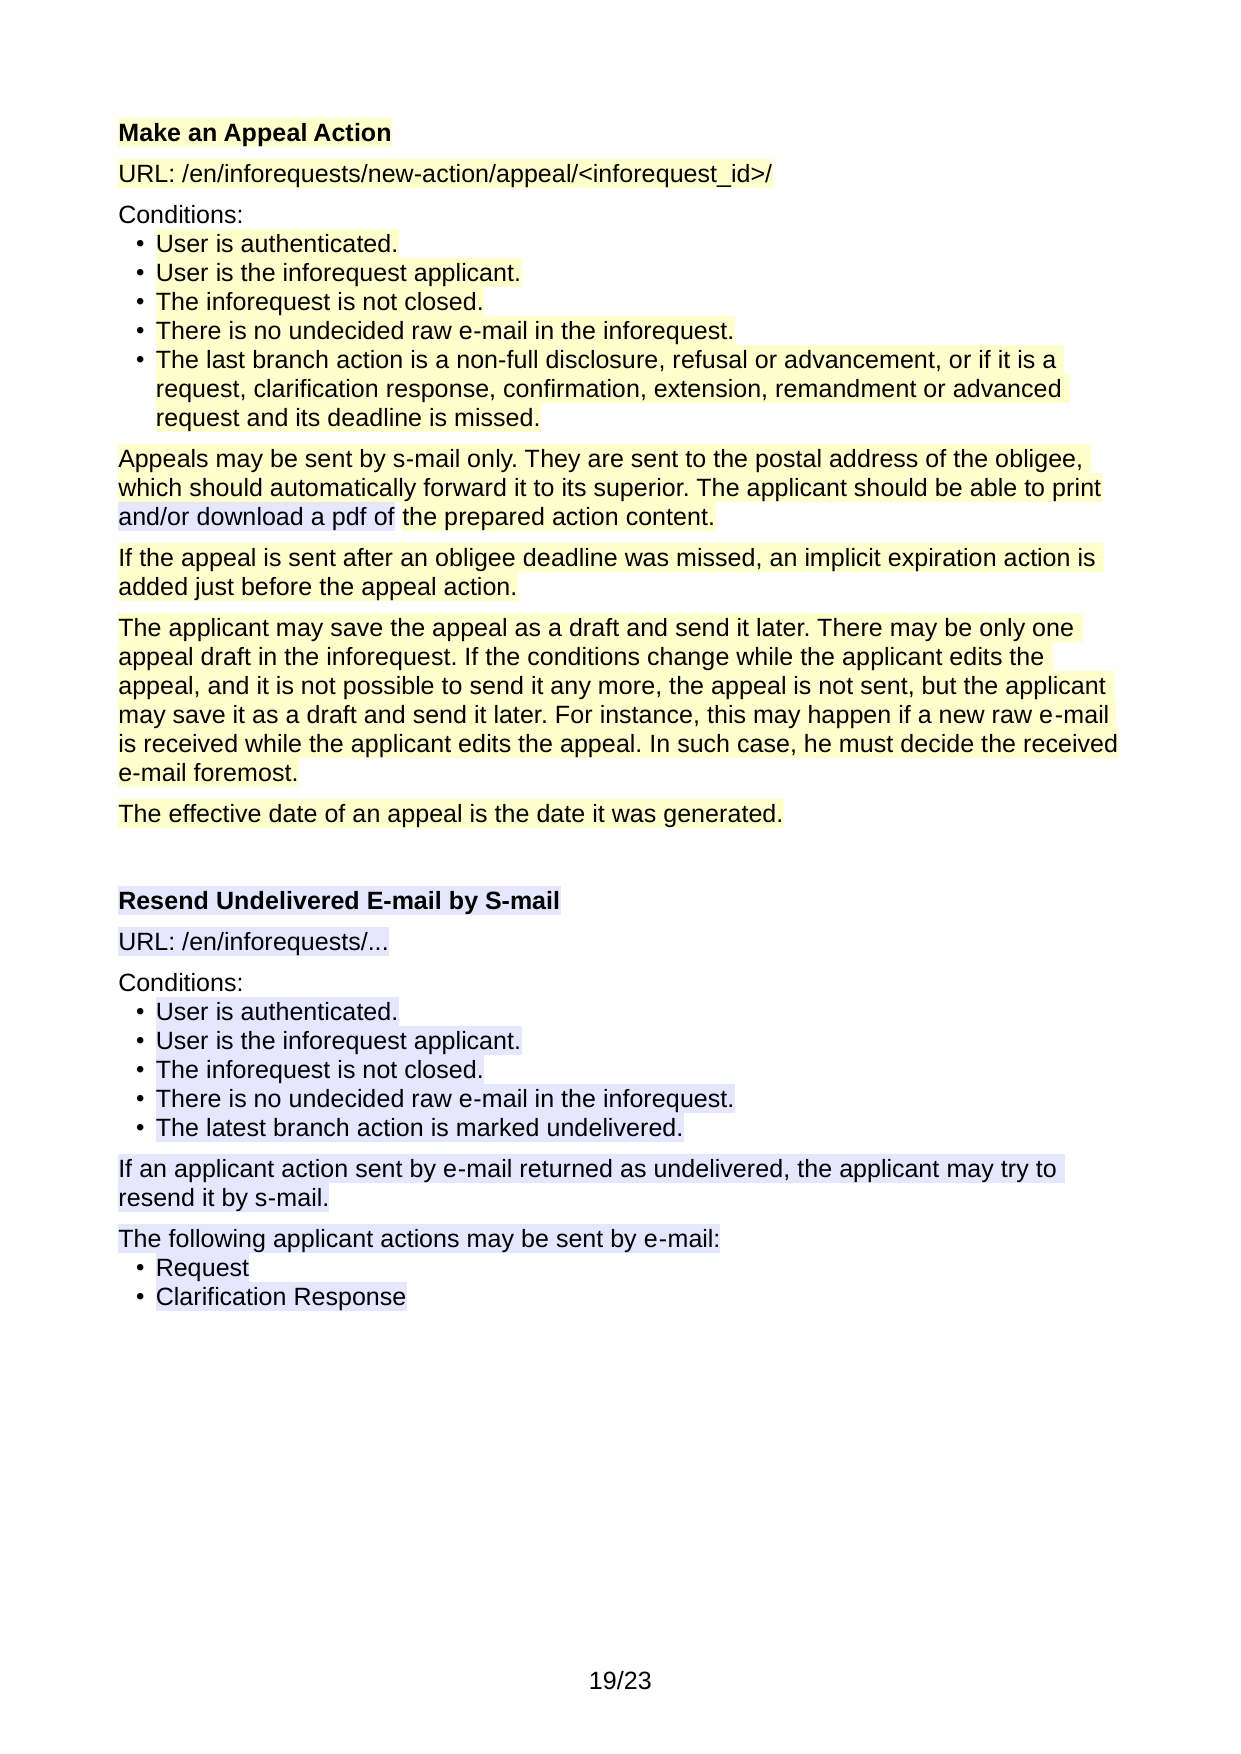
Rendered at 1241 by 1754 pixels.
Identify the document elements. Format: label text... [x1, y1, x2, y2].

list There is no undecided raw e‑mail in the inforequest. [735, 1084, 1122, 1113]
text Conditions: [118, 968, 1122, 997]
text URL: /en/inforequests/new-action/appeal/<inforequest_id>/ [773, 159, 1122, 188]
list User is the inforequest applicant. [522, 1026, 1122, 1055]
list User is the inforequest applicant. [522, 258, 1122, 287]
list User is authenticated. [136, 229, 156, 258]
text If the appeal is sent after an obligee deadline was missed, an implicit expiration action is added just before the appeal action. [518, 543, 1122, 601]
text The applicant may save the appeal as a draft and send it later. There may be only one appeal draft in the inforequest. If the conditions change while the applicant edits the appeal, and it is not possible to send it any more, the appeal is not sent, but the applicant may save it as a draft and send it later. For instance, this may happen if a new raw e‑mail is received while the applicant edits the appeal. In such case, he must decide the received e‑mail foremost. [299, 613, 1122, 787]
list User is authenticated. [399, 997, 1122, 1026]
subtitle Resend Undelivered E-mail by S-mail [561, 886, 1122, 915]
text If an applicant action sent by e‑mail returned as undelivered, the applicant may try to resend it by s‑mail. [329, 1154, 1122, 1212]
text The following applicant actions may be sent by e‑mail: [720, 1224, 1122, 1253]
list Request [136, 1253, 156, 1282]
list Request [249, 1253, 1122, 1282]
list Clarification Response [407, 1282, 1122, 1311]
list The last branch action is a non-full disclosure, refusal or advancement, or if it is a request, clarification response, confirmation, extension, remandment or advanced request and its deadline is missed. [541, 345, 1122, 432]
subtitle Make an Appeal Action [392, 118, 1122, 147]
list The latest branch action is marked undelivered. [684, 1113, 1122, 1142]
list The inforequest is not closed. [484, 1055, 1122, 1084]
list Clarification Response [136, 1282, 156, 1311]
text Conditions: [118, 200, 1122, 229]
text The effective date of an appeal is the date it was generated. [784, 799, 1122, 828]
list User is authenticated. [399, 229, 1122, 258]
list The inforequest is not closed. [484, 287, 1122, 316]
list There is no undecided raw e‑mail in the inforequest. [735, 316, 1122, 345]
text URL: /en/inforequests/... [389, 927, 1122, 956]
list User is authenticated. [136, 997, 156, 1026]
text Appeals may be sent by s‑mail only. They are sent to the postal address of the obligee, which should automatically forward it to its superior. The applicant should be able to print and/or download a pdf of the prepared action content. [716, 444, 1122, 531]
